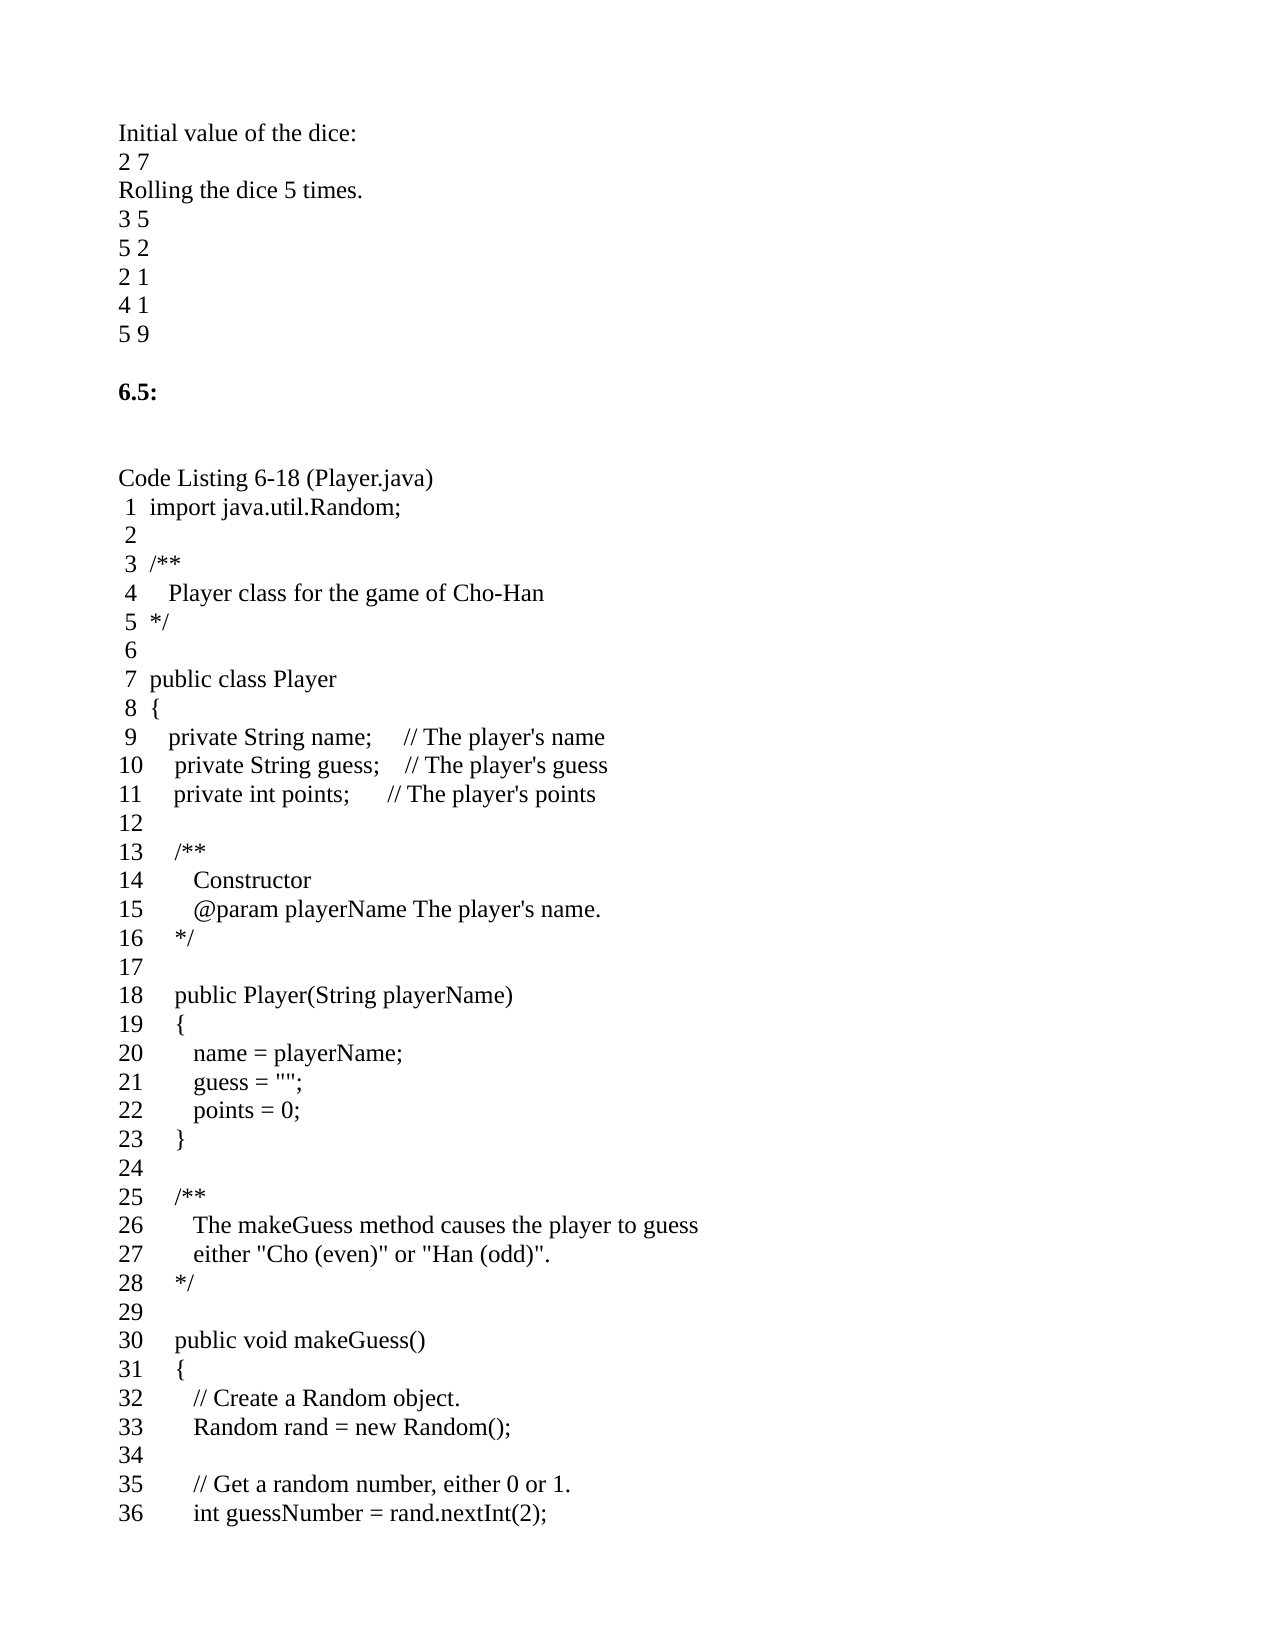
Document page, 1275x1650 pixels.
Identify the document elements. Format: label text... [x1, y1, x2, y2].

text 5 2 [118, 233, 1157, 262]
text 33 Random rand = new Random(); [118, 1412, 1157, 1441]
text 19 { [118, 1009, 1157, 1038]
text 26 The makeGuess method causes the player to guess [118, 1211, 1157, 1239]
text 6.5: [118, 377, 1157, 406]
text 2 [118, 521, 1157, 549]
text 13 /** [118, 837, 1157, 866]
text 34 [118, 1441, 1157, 1469]
text 3 5 [118, 204, 1157, 233]
text 6 [118, 636, 1157, 664]
text 5 */ [118, 607, 1157, 636]
text 35 // Get a random number, either 0 or 1. [118, 1469, 1157, 1498]
text 2 7 [118, 147, 1157, 176]
text 4 1 [118, 291, 1157, 319]
text 20 name = playerName; [118, 1038, 1157, 1067]
text 25 /** [118, 1182, 1157, 1211]
text 24 [118, 1153, 1157, 1182]
text 32 // Create a Random object. [118, 1383, 1157, 1412]
text Rolling the dice 5 times. [118, 176, 1157, 204]
text 36 int guessNumber = rand.nextInt(2); [118, 1498, 1157, 1527]
text Initial value of the dice: [118, 118, 1157, 147]
text 4 Player class for the game of Cho-Han [118, 578, 1157, 607]
text 14 Constructor [118, 866, 1157, 894]
text 18 public Player(String playerName) [118, 981, 1157, 1009]
text 9 private String name; // The player's name [118, 722, 1157, 751]
text 11 private int points; // The player's points [118, 779, 1157, 808]
text 17 [118, 952, 1157, 981]
text 27 either "Cho (even)" or "Han (odd)". [118, 1239, 1157, 1268]
text 2 1 [118, 262, 1157, 291]
text Code Listing 6-18 (Player.java) [118, 463, 1157, 492]
text 23 } [118, 1124, 1157, 1153]
text 30 public void makeGuess() [118, 1326, 1157, 1354]
text 28 */ [118, 1268, 1157, 1297]
text 8 { [118, 693, 1157, 722]
text 3 /** [118, 549, 1157, 578]
text 31 { [118, 1354, 1157, 1383]
text 1 import java.util.Random; [118, 492, 1157, 521]
text 12 [118, 808, 1157, 837]
text 21 guess = ""; [118, 1067, 1157, 1096]
text 15 @param playerName The player's name. [118, 894, 1157, 923]
text 22 points = 0; [118, 1096, 1157, 1124]
text 5 9 [118, 319, 1157, 348]
text 16 */ [118, 923, 1157, 952]
text 29 [118, 1297, 1157, 1326]
text 10 private String guess; // The player's guess [118, 751, 1157, 779]
text 7 public class Player [118, 664, 1157, 693]
